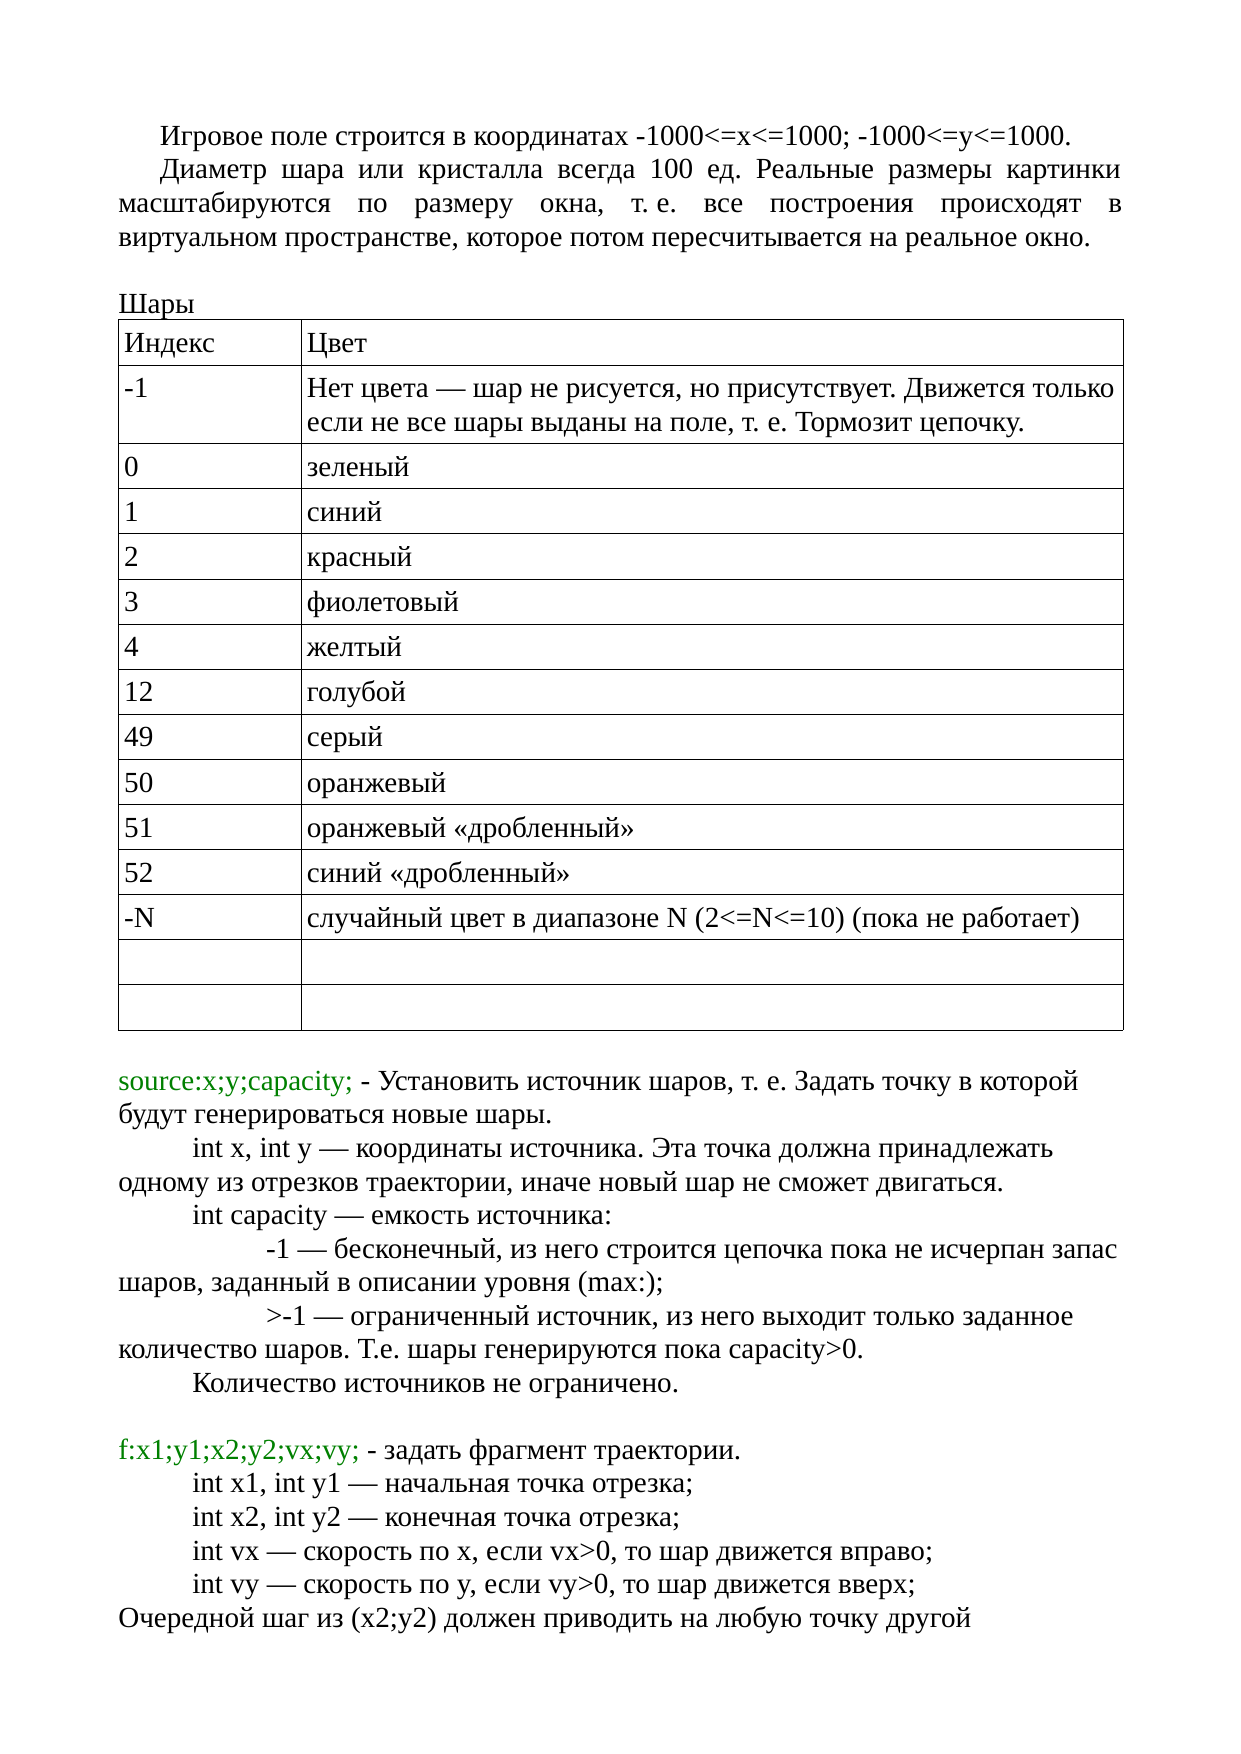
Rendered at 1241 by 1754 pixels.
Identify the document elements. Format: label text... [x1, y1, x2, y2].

table_cell оранжевый «дробленный» [302, 805, 1123, 849]
table_cell желтый [302, 625, 1123, 669]
text >-1 — ограниченный источник, из него выходит только заданное количество шаров. Т.е. шары генерируются пока capacity>0. [118, 1298, 1122, 1365]
table_cell [302, 940, 1123, 984]
table_cell [119, 985, 301, 1029]
table_cell 4 [119, 625, 301, 669]
table_cell 2 [119, 534, 301, 578]
text Диаметр шара или кристалла всегда 100 ед. Реальные размеры картинки масштабируются по размеру окна, т. е. все построения происходят в виртуальном пространстве, которое потом пересчитывается на реальное окно. [118, 152, 1122, 252]
table_cell красный [302, 534, 1123, 578]
text source:x;y;capacity; - Установить источник шаров, т. е. Задать точку в которой будут генерироваться новые шары. [118, 1063, 1122, 1130]
table_cell серый [302, 715, 1123, 759]
table_cell оранжевый [302, 760, 1123, 804]
text int x2, int y2 — конечная точка отрезка; [118, 1499, 1122, 1533]
text int x1, int y1 — начальная точка отрезка; [118, 1466, 1122, 1499]
table_cell зеленый [302, 444, 1123, 488]
table_cell синий [302, 489, 1123, 533]
table_cell синий «дробленный» [302, 850, 1123, 894]
text int capacity — емкость источника: [118, 1197, 1122, 1231]
table_cell Нет цвета — шар не рисуется, но присутствует. Движется только если не все шары выданы на поле, т. е. Тормозит цепочку. [302, 366, 1123, 443]
text int vy — скорость по y, если vy>0, то шар движется вверх; [118, 1566, 1122, 1600]
table_cell 50 [119, 760, 301, 804]
text -1 — бесконечный, из него строится цепочка пока не исчерпан запас шаров, заданный в описании уровня (max:); [118, 1231, 1122, 1298]
table_cell 12 [119, 670, 301, 714]
table_cell 51 [119, 805, 301, 849]
text Шары [118, 286, 1122, 319]
table_cell -N [119, 895, 301, 939]
text int vx — скорость по x, если vx>0, то шар движется вправо; [118, 1533, 1122, 1566]
table_cell случайный цвет в диапазоне N (2<=N<=10) (пока не работает) [302, 895, 1123, 939]
text Игровое поле строится в координатах -1000<=x<=1000; -1000<=y<=1000. [118, 118, 1122, 152]
table_cell 0 [119, 444, 301, 488]
table_header Цвет [302, 320, 1123, 364]
text int x, int y — координаты источника. Эта точка должна принадлежать одному из отрезков траектории, иначе новый шар не сможет двигаться. [118, 1130, 1122, 1197]
table_cell фиолетовый [302, 580, 1123, 623]
table_cell [302, 985, 1123, 1029]
text Очередной шаг из (x2;y2) должен приводить на любую точку другой [118, 1600, 1122, 1633]
table_cell 1 [119, 489, 301, 533]
text f:x1;y1;x2;y2;vx;vy; - задать фрагмент траектории. [118, 1432, 1122, 1466]
table_cell 3 [119, 580, 301, 623]
table_header Индекс [119, 320, 301, 364]
text Количество источников не ограничено. [118, 1365, 1122, 1398]
table_cell 49 [119, 715, 301, 759]
table_cell голубой [302, 670, 1123, 714]
table_cell -1 [119, 366, 301, 443]
table_cell 52 [119, 850, 301, 894]
table_cell [119, 940, 301, 984]
